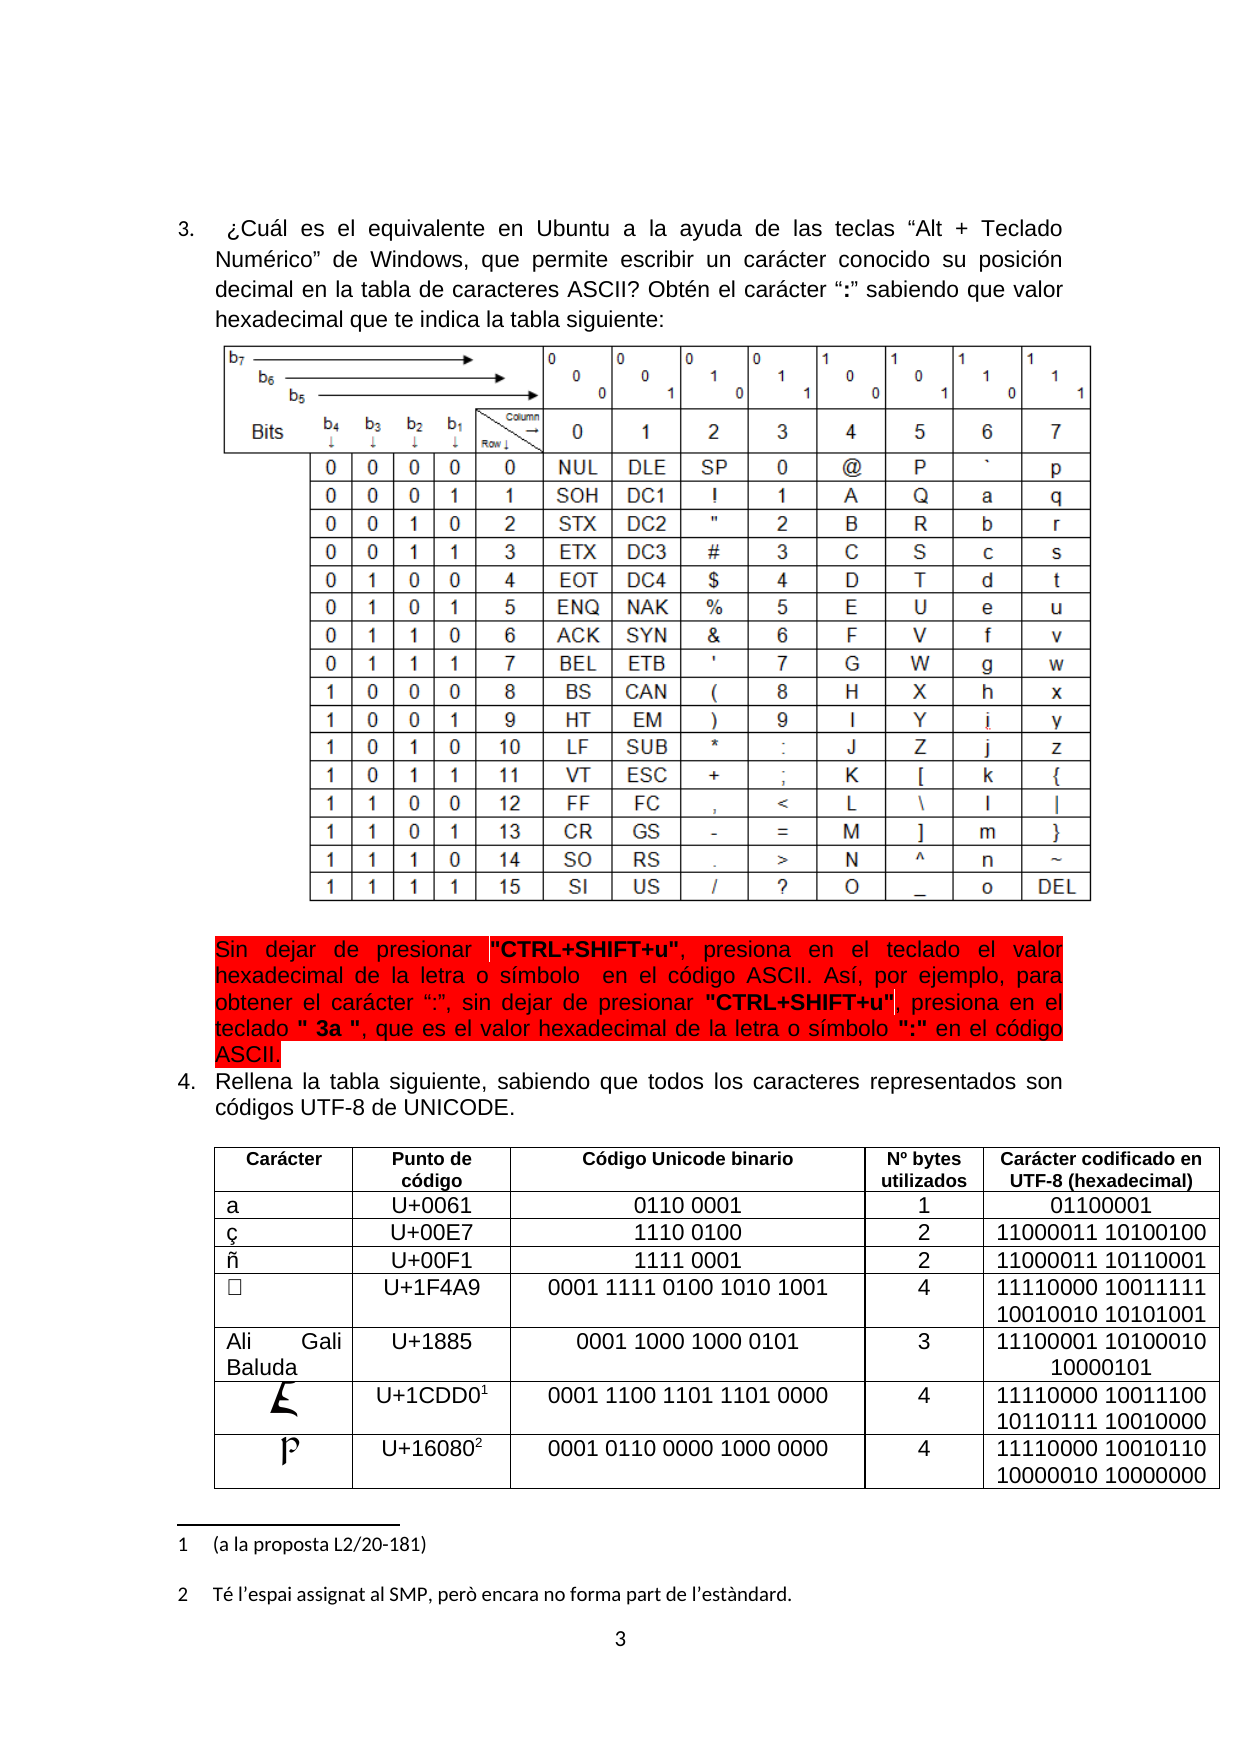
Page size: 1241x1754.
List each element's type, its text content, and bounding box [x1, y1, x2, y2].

table_cell 2 [866, 1247, 983, 1273]
table_cell 11000011 10100100 [984, 1219, 1219, 1246]
table_cell Ali Gali Baluda [215, 1328, 352, 1381]
table_cell 2 [866, 1219, 983, 1246]
table_cell 1111 0001 [511, 1247, 864, 1273]
table_cell 11000011 10110001 [984, 1247, 1219, 1273]
table_cell ñ [215, 1247, 352, 1273]
table_cell 1110 0100 [511, 1219, 864, 1246]
table_cell 0001 0110 0000 1000 0000 [511, 1435, 864, 1488]
table_header Carácter codificado en UTF-8 (hexadecimal) [984, 1148, 1219, 1191]
table_cell 3 [866, 1328, 983, 1381]
table_header Nº bytes utilizados [866, 1148, 983, 1191]
table_cell a [215, 1192, 352, 1218]
table_header Punto de código [353, 1148, 510, 1191]
table_cell 11110000 10011100 10110111 10010000 [984, 1382, 1219, 1434]
table_cell 1 [866, 1192, 983, 1218]
table_cell 0001 1111 0100 1010 1001 [511, 1274, 864, 1327]
table_header Carácter [215, 1148, 352, 1191]
table_cell ç [215, 1219, 352, 1246]
list Rellena la tabla siguiente, sabiendo que todos los caracteres representados son códigos UTF-8 de UNICODE. [177, 1068, 1063, 1120]
picture [273, 1432, 307, 1470]
table_cell 11110000 10011111 10010010 10101001 [984, 1274, 1219, 1327]
table_cell U+0061 [353, 1192, 510, 1218]
table_cell U+16080 [353, 1435, 510, 1488]
table_cell U+1CDD0 [353, 1382, 510, 1434]
table_cell U+00E7 [353, 1219, 510, 1246]
table_cell U+00F1 [353, 1247, 510, 1273]
table_cell U+1F4A9 [353, 1274, 510, 1327]
table_cell 0001 1100 1101 1101 0000 [511, 1382, 864, 1434]
table_cell 4 [866, 1274, 983, 1327]
table_cell [215, 1382, 352, 1434]
picture [214, 336, 1101, 911]
table_cell 01100001 [984, 1192, 1219, 1218]
list ¿Cuál es el equivalente en Ubuntu a la ayuda de las teclas “Alt + Teclado Numérico” de Windows, que permite escribir un carácter conocido su posición decimal en la tabla de caracteres ASCII? Obtén el carácter “:” sabiendo que valor hexadecimal que te indica la tabla siguiente: [177, 214, 1063, 333]
table_cell 11100001 10100010 10000101 [984, 1328, 1219, 1381]
table_cell 0001 1000 1000 0101 [511, 1328, 864, 1381]
picture [270, 1381, 298, 1417]
table_header Código Unicode binario [511, 1148, 864, 1191]
table_cell 4 [866, 1435, 983, 1488]
table_cell 0110 0001 [511, 1192, 864, 1218]
table_cell 4 [866, 1382, 983, 1434]
text Sin dejar de presionar "CTRL+SHIFT+u", presiona en el teclado el valor hexadecimal de la letra o símbolo en el código ASCII. Así, por ejemplo, para obtener el carácter “:”, sin dejar de presionar "CTRL+SHIFT+u", presiona en el teclado " 3a ", que es el valor hexadecimal de la letra o símbolo ":" en el código ASCII. [215, 936, 1063, 1068]
table_cell U+1885 [353, 1328, 510, 1381]
table_cell 💩 [215, 1274, 352, 1327]
table_cell [215, 1435, 352, 1488]
table_cell 11110000 10010110 10000010 10000000 [984, 1435, 1219, 1488]
